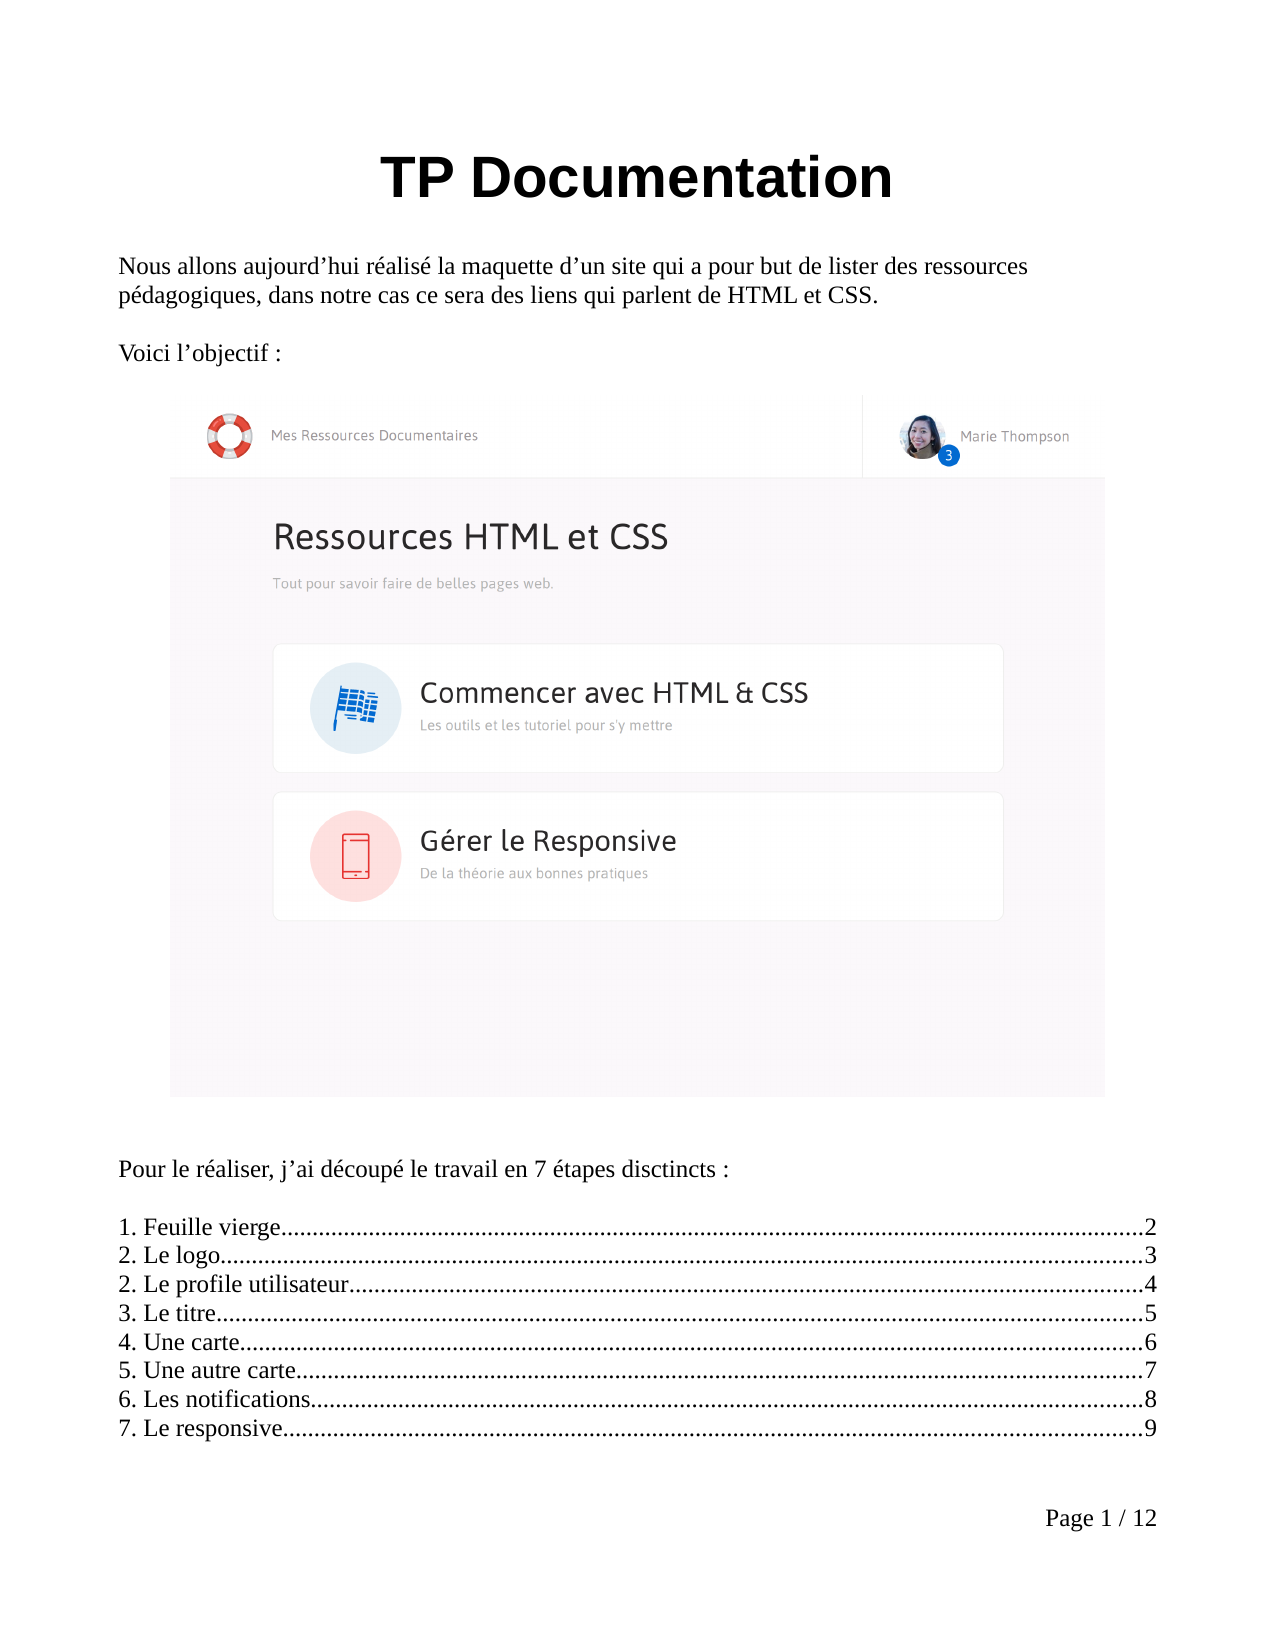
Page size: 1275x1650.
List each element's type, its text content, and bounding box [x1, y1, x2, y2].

text 3. Le titre 5 [118, 1298, 1157, 1327]
title TP Documentation [118, 143, 1157, 210]
text 1. Feuille vierge 2 [118, 1212, 1157, 1240]
text Pour le réaliser, j’ai découpé le travail en 7 étapes disctincts : [118, 1154, 1157, 1183]
text 2. Le profile utilisateur 4 [118, 1269, 1157, 1298]
text Nous allons aujourd’hui réalisé la maquette d’un site qui a pour but de lister des ressources pédagogiques, dans notre cas ce sera des liens qui parlent de HTML et CSS. [118, 251, 1157, 309]
text 2. Le logo 3 [118, 1240, 1157, 1269]
text 4. Une carte 6 [118, 1327, 1157, 1355]
picture [170, 395, 1105, 1097]
text 6. Les notifications 8 [118, 1384, 1157, 1413]
text 7. Le responsive 9 [118, 1413, 1157, 1442]
text Voici l’objectif : [118, 338, 1157, 366]
text 5. Une autre carte 7 [118, 1355, 1157, 1384]
